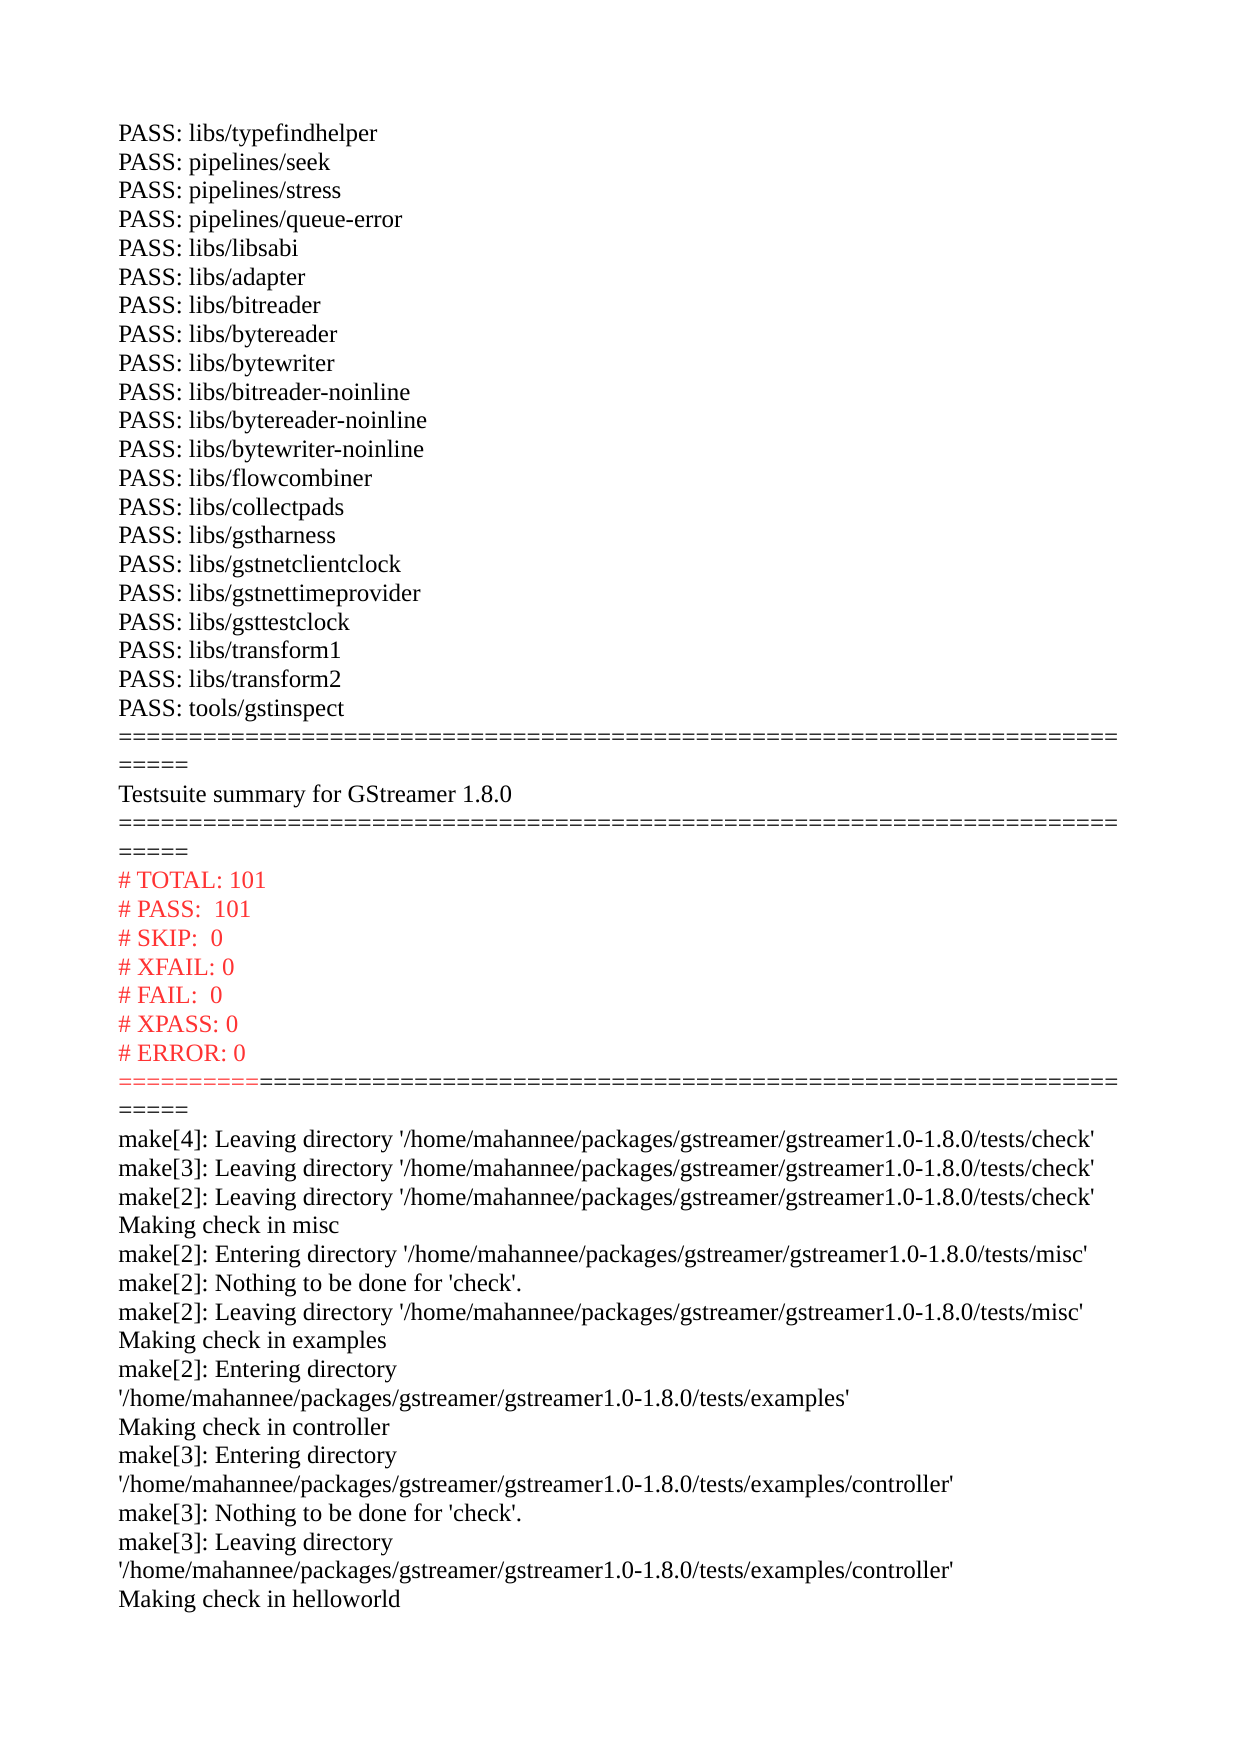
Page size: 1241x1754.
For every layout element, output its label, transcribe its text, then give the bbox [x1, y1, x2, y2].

text PASS: libs/collectpads [118, 492, 1122, 521]
text PASS: libs/typefindhelper [118, 118, 1122, 147]
text make[2]: Entering directory '/home/mahannee/packages/gstreamer/gstreamer1.0-1.8.0/tests/misc' [118, 1239, 1122, 1268]
text # TOTAL: 101 [118, 866, 1122, 894]
text PASS: libs/bytereader [118, 319, 1122, 348]
text PASS: libs/transform2 [118, 664, 1122, 693]
text PASS: pipelines/stress [118, 176, 1122, 204]
text PASS: libs/gstnettimeprovider [118, 578, 1122, 607]
text make[3]: Leaving directory '/home/mahannee/packages/gstreamer/gstreamer1.0-1.8.0/tests/examples/controller' [118, 1527, 1122, 1584]
text PASS: pipelines/queue-error [118, 204, 1122, 233]
text Testsuite summary for GStreamer 1.8.0 [118, 779, 1122, 808]
text # XFAIL: 0 [118, 952, 1122, 981]
text PASS: libs/bytewriter [118, 348, 1122, 377]
text PASS: libs/bytereader-noinline [118, 406, 1122, 434]
text make[2]: Entering directory '/home/mahannee/packages/gstreamer/gstreamer1.0-1.8.0/tests/examples' [118, 1354, 1122, 1412]
text ============================================================================ [118, 808, 1122, 866]
text PASS: libs/flowcombiner [118, 463, 1122, 492]
text Making check in examples [118, 1326, 1122, 1354]
text make[3]: Nothing to be done for 'check'. [118, 1498, 1122, 1527]
text PASS: libs/gstnetclientclock [118, 549, 1122, 578]
text Making check in misc [118, 1211, 1122, 1239]
text # XPASS: 0 [118, 1009, 1122, 1038]
text make[3]: Leaving directory '/home/mahannee/packages/gstreamer/gstreamer1.0-1.8.0/tests/check' [118, 1153, 1122, 1182]
text Making check in helloworld [118, 1584, 1122, 1613]
text PASS: tools/gstinspect [118, 693, 1122, 722]
text make[2]: Nothing to be done for 'check'. [118, 1268, 1122, 1297]
text PASS: libs/bitreader [118, 291, 1122, 319]
text # ERROR: 0 [118, 1038, 1122, 1067]
text PASS: libs/libsabi [118, 233, 1122, 262]
text Making check in controller [118, 1412, 1122, 1441]
text make[2]: Leaving directory '/home/mahannee/packages/gstreamer/gstreamer1.0-1.8.0/tests/misc' [118, 1297, 1122, 1326]
text PASS: libs/gsttestclock [118, 607, 1122, 636]
text make[3]: Entering directory '/home/mahannee/packages/gstreamer/gstreamer1.0-1.8.0/tests/examples/controller' [118, 1441, 1122, 1498]
text # SKIP: 0 [118, 923, 1122, 952]
text ============================================================================ [118, 722, 1122, 779]
text # FAIL: 0 [118, 981, 1122, 1009]
text make[2]: Leaving directory '/home/mahannee/packages/gstreamer/gstreamer1.0-1.8.0/tests/check' [118, 1182, 1122, 1211]
text PASS: libs/bitreader-noinline [118, 377, 1122, 406]
text make[4]: Leaving directory '/home/mahannee/packages/gstreamer/gstreamer1.0-1.8.0/tests/check' [118, 1124, 1122, 1153]
text PASS: libs/transform1 [118, 636, 1122, 664]
text PASS: libs/adapter [118, 262, 1122, 291]
text ============================================================================ [118, 1067, 1122, 1124]
text PASS: libs/bytewriter-noinline [118, 434, 1122, 463]
text # PASS: 101 [118, 894, 1122, 923]
text PASS: pipelines/seek [118, 147, 1122, 176]
text PASS: libs/gstharness [118, 521, 1122, 549]
